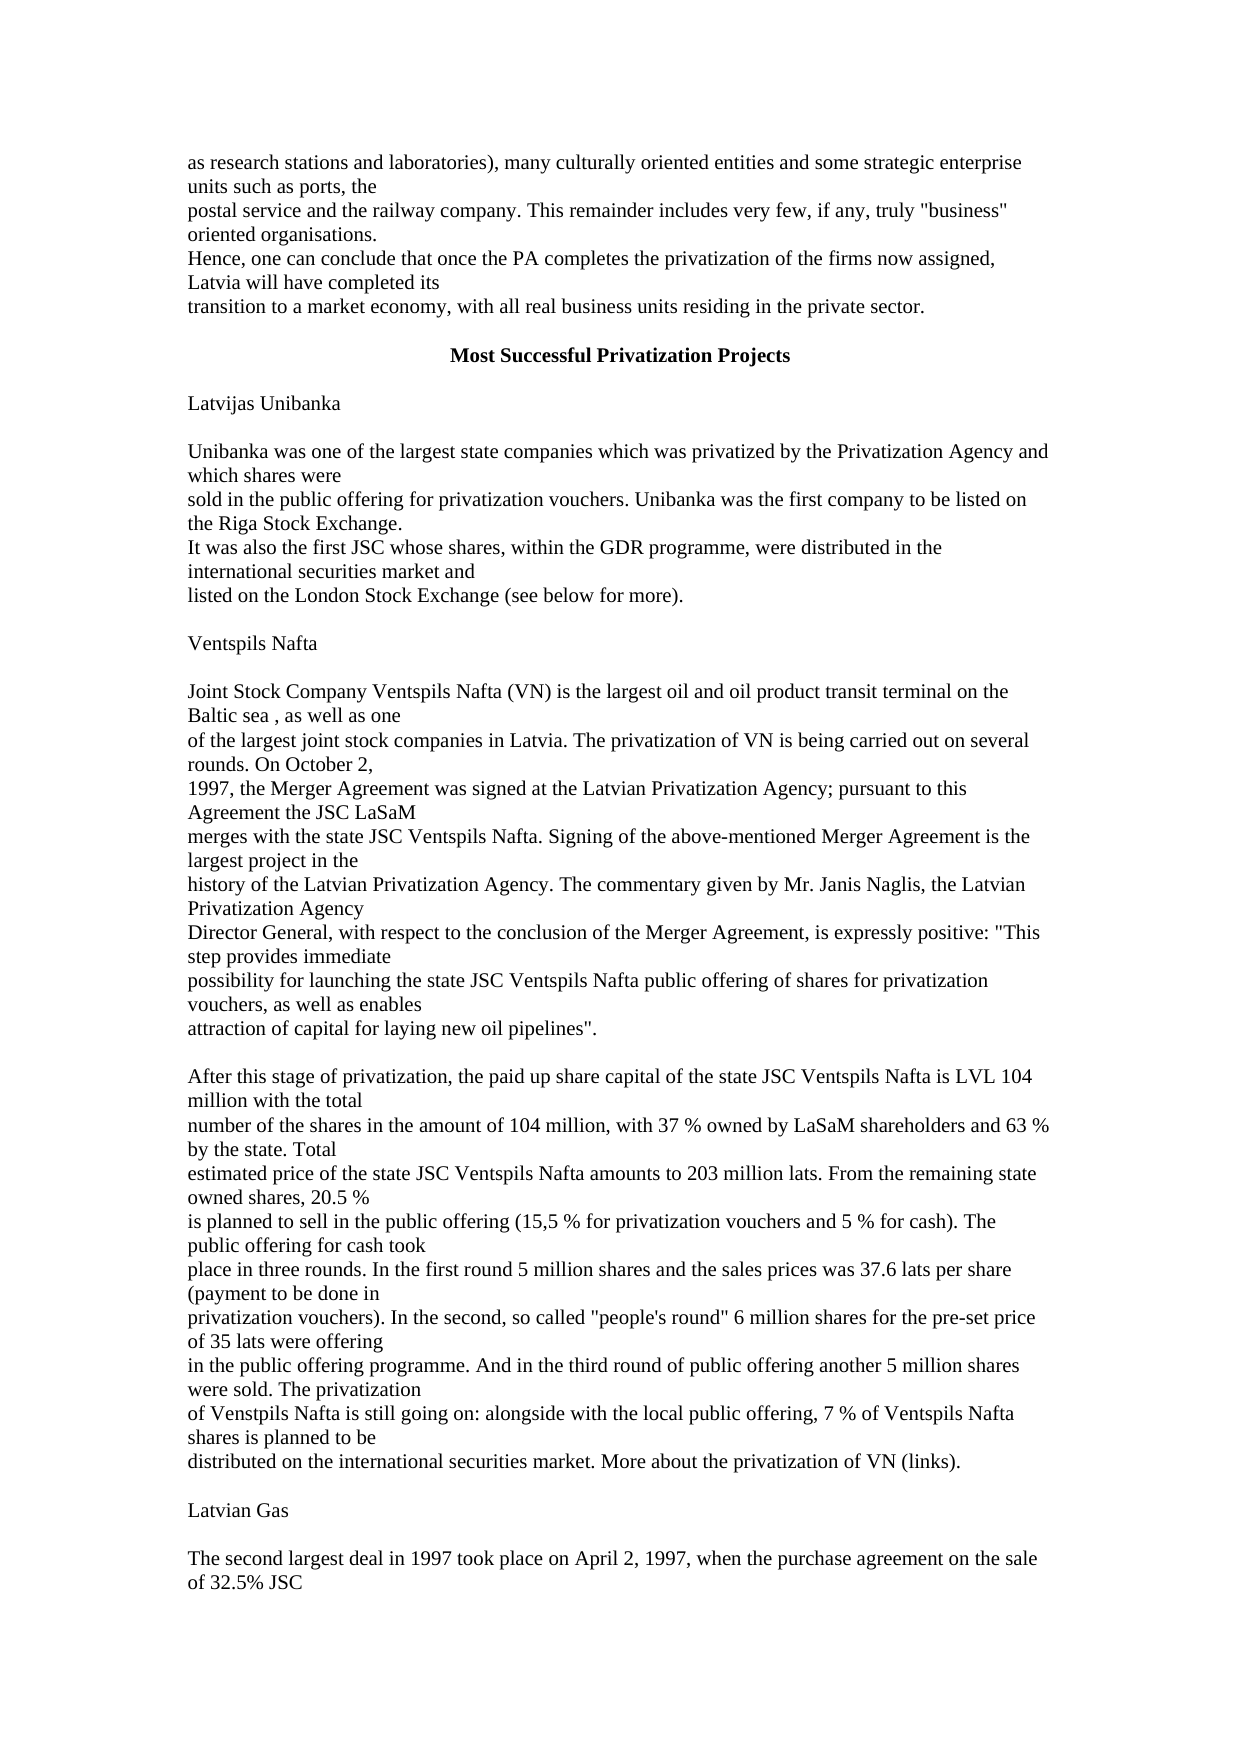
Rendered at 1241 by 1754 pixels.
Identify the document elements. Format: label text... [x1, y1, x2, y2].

text estimated price of the state JSC Ventspils Nafta amounts to 203 million lats. From the remaining state owned shares, 20.5 % [187, 1161, 1053, 1209]
text is planned to sell in the public offering (15,5 % for privatization vouchers and 5 % for cash). The public offering for cash took [187, 1209, 1053, 1257]
text privatization vouchers). In the second, so called "people's round" 6 million shares for the pre-set price of 35 lats were offering [187, 1305, 1053, 1353]
subtitle Most Successful Privatization Projects [187, 342, 1053, 367]
text sold in the public offering for privatization vouchers. Unibanka was the first company to be listed on the Riga Stock Exchange. [187, 487, 1053, 535]
text Ventspils Nafta [187, 631, 1053, 655]
text transition to a market economy, with all real business units residing in the private sector. [187, 294, 1053, 318]
text listed on the London Stock Exchange (see below for more). [187, 583, 1053, 607]
text Latvijas Unibanka [187, 391, 1053, 415]
text Hence, one can conclude that once the PA completes the privatization of the firms now assigned, Latvia will have completed its [187, 246, 1053, 294]
text place in three rounds. In the first round 5 million shares and the sales prices was 37.6 lats per share (payment to be done in [187, 1257, 1053, 1305]
text It was also the first JSC whose shares, within the GDR programme, were distributed in the international securities market and [187, 535, 1053, 583]
text merges with the state JSC Ventspils Nafta. Signing of the above-mentioned Merger Agreement is the largest project in the [187, 824, 1053, 872]
text number of the shares in the amount of 104 million, with 37 % owned by LaSaM shareholders and 63 % by the state. Total [187, 1112, 1053, 1161]
text The second largest deal in 1997 took place on April 2, 1997, when the purchase agreement on the sale of 32.5% JSC [187, 1546, 1053, 1594]
text Latvian Gas [187, 1497, 1053, 1522]
text in the public offering programme. And in the third round of public offering another 5 million shares were sold. The privatization [187, 1353, 1053, 1401]
text of Venstpils Nafta is still going on: alongside with the local public offering, 7 % of Ventspils Nafta shares is planned to be [187, 1401, 1053, 1449]
text possibility for launching the state JSC Ventspils Nafta public offering of shares for privatization vouchers, as well as enables [187, 968, 1053, 1016]
text postal service and the railway company. This remainder includes very few, if any, truly "business" oriented organisations. [187, 198, 1053, 246]
text as research stations and laboratories), many culturally oriented entities and some strategic enterprise units such as ports, the [187, 150, 1053, 198]
text After this stage of privatization, the paid up share capital of the state JSC Ventspils Nafta is LVL 104 million with the total [187, 1064, 1053, 1112]
text Joint Stock Company Ventspils Nafta (VN) is the largest oil and oil product transit terminal on the Baltic sea , as well as one [187, 679, 1053, 727]
text history of the Latvian Privatization Agency. The commentary given by Mr. Janis Naglis, the Latvian Privatization Agency [187, 872, 1053, 920]
text Director General, with respect to the conclusion of the Merger Agreement, is expressly positive: "This step provides immediate [187, 920, 1053, 968]
text of the largest joint stock companies in Latvia. The privatization of VN is being carried out on several rounds. On October 2, [187, 727, 1053, 776]
text Unibanka was one of the largest state companies which was privatized by the Privatization Agency and which shares were [187, 439, 1053, 487]
text attraction of capital for laying new oil pipelines". [187, 1016, 1053, 1040]
text distributed on the international securities market. More about the privatization of VN (links). [187, 1449, 1053, 1473]
text 1997, the Merger Agreement was signed at the Latvian Privatization Agency; pursuant to this Agreement the JSC LaSaM [187, 776, 1053, 824]
